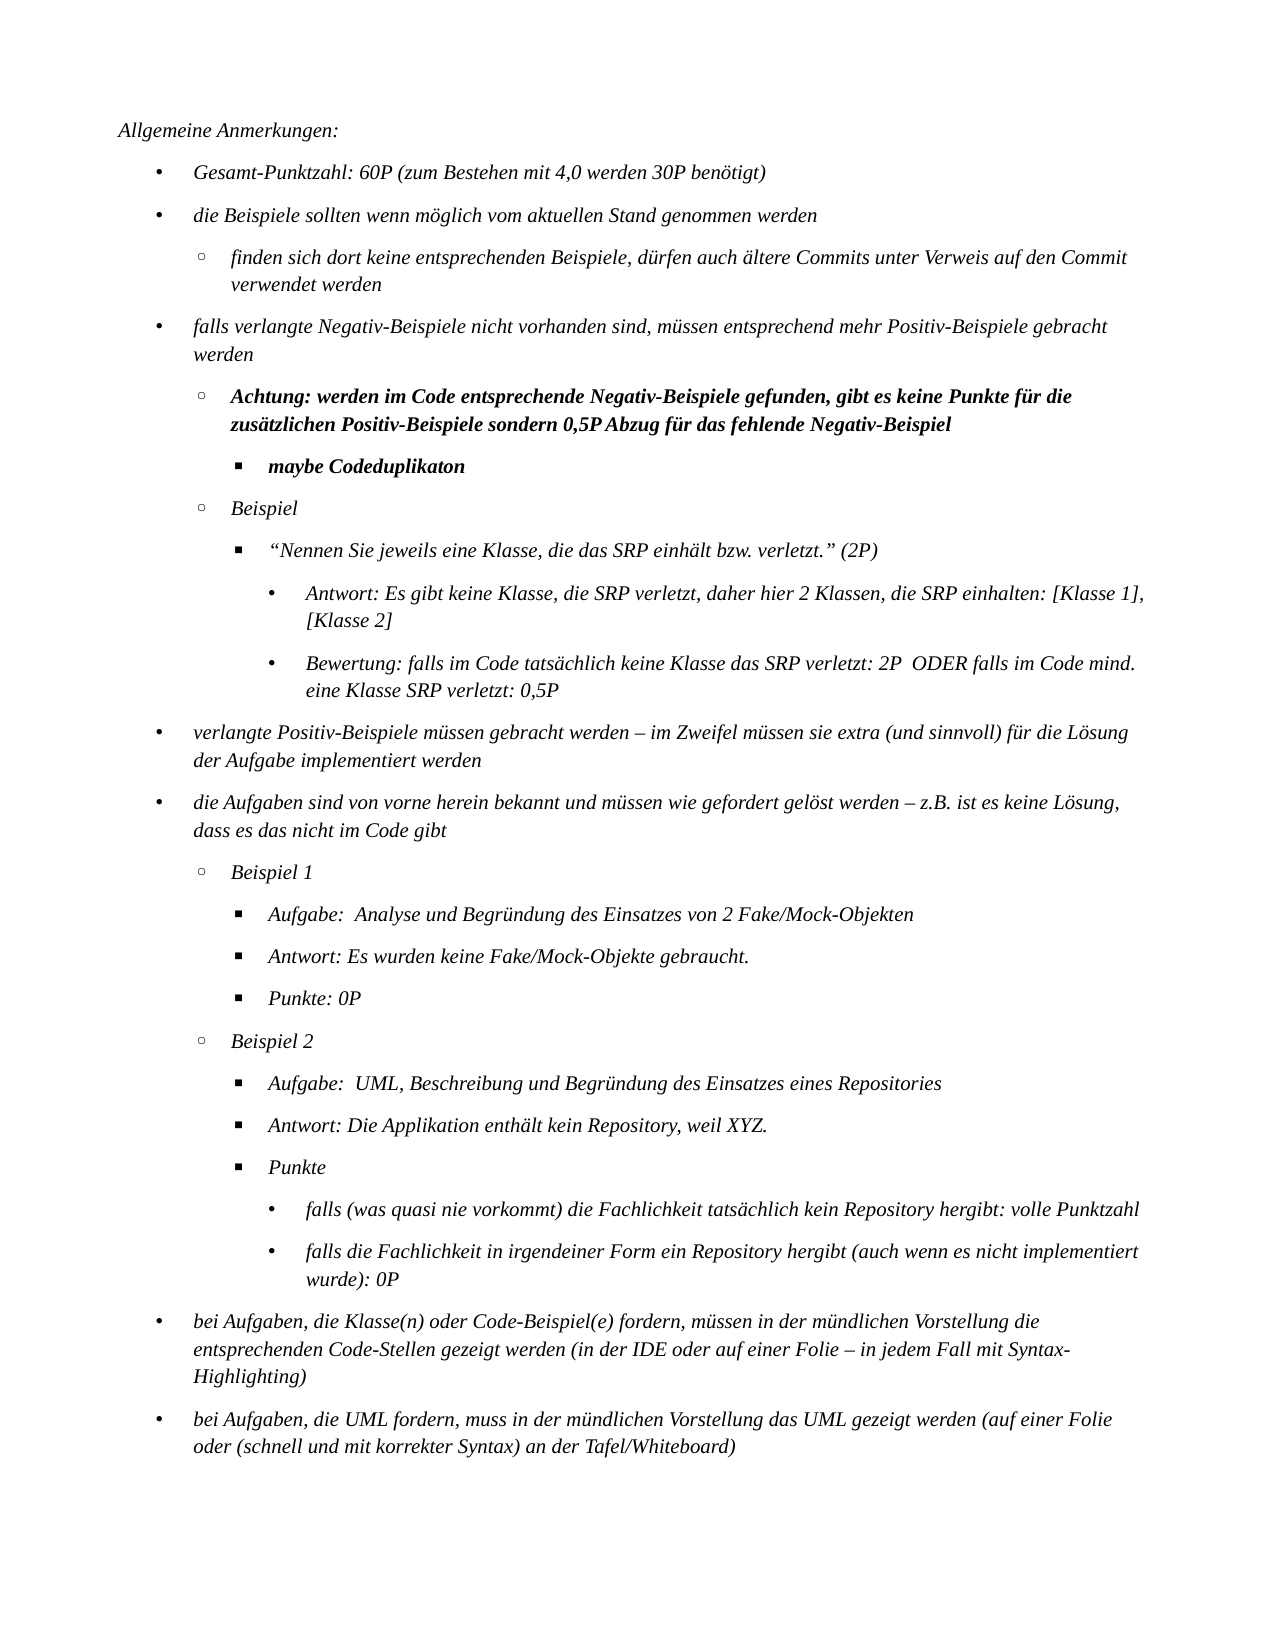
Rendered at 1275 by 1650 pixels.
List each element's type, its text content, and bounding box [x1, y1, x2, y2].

list Antwort: Es gibt keine Klasse, die SRP verletzt, daher hier 2 Klassen, die SRP einhalten: [Klasse 1], [Klasse 2] [268, 581, 1157, 632]
list Aufgabe: UML, Beschreibung und Begründung des Einsatzes eines Repositories [231, 1071, 1157, 1095]
list falls verlangte Negativ-Beispiele nicht vorhanden sind, müssen entsprechend mehr Positiv-Beispiele gebracht werden [156, 314, 1157, 366]
list Beispiel [193, 496, 1157, 520]
list Achtung: werden im Code entsprechende Negativ-Beispiele gefunden, gibt es keine Punkte für die zusätzlichen Positiv-Beispiele sondern 0,5P Abzug für das fehlende Negativ-Beispiel [193, 384, 1157, 436]
list die Aufgaben sind von vorne herein bekannt und müssen wie gefordert gelöst werden – z.B. ist es keine Lösung, dass es das nicht im Code gibt [156, 790, 1157, 842]
list bei Aufgaben, die UML fordern, muss in der mündlichen Vorstellung das UML gezeigt werden (auf einer Folie oder (schnell und mit korrekter Syntax) an der Tafel/Whiteboard) [156, 1407, 1157, 1458]
list Bewertung: falls im Code tatsächlich keine Klasse das SRP verletzt: 2P ODER falls im Code mind. eine Klasse SRP verletzt: 0,5P [268, 650, 1157, 702]
list maybe Codeduplikaton [231, 454, 1157, 478]
list Punkte: 0P [231, 986, 1157, 1010]
list Antwort: Die Applikation enthält kein Repository, weil XYZ. [231, 1113, 1157, 1137]
list Beispiel 1 [193, 860, 1157, 884]
text Allgemeine Anmerkungen: [118, 118, 1157, 142]
list Gesamt-Punktzahl: 60P (zum Bestehen mit 4,0 werden 30P benötigt) [156, 160, 1157, 184]
list Beispiel 2 [193, 1028, 1157, 1053]
list finden sich dort keine entsprechenden Beispiele, dürfen auch ältere Commits unter Verweis auf den Commit verwendet werden [193, 245, 1157, 296]
list verlangte Positiv-Beispiele müssen gebracht werden – im Zweifel müssen sie extra (und sinnvoll) für die Lösung der Aufgabe implementiert werden [156, 720, 1157, 772]
list falls die Fachlichkeit in irgendeiner Form ein Repository hergibt (auch wenn es nicht implementiert wurde): 0P [268, 1239, 1157, 1291]
list falls (was quasi nie vorkommt) die Fachlichkeit tatsächlich kein Repository hergibt: volle Punktzahl [268, 1197, 1157, 1221]
list Antwort: Es wurden keine Fake/Mock-Objekte gebraucht. [231, 944, 1157, 968]
list “Nennen Sie jeweils eine Klasse, die das SRP einhält bzw. verletzt.” (2P) [231, 538, 1157, 562]
list Aufgabe: Analyse und Begründung des Einsatzes von 2 Fake/Mock-Objekten [231, 902, 1157, 926]
list Punkte [231, 1155, 1157, 1179]
list die Beispiele sollten wenn möglich vom aktuellen Stand genommen werden [156, 202, 1157, 227]
list bei Aufgaben, die Klasse(n) oder Code-Beispiel(e) fordern, müssen in der mündlichen Vorstellung die entsprechenden Code-Stellen gezeigt werden (in der IDE oder auf einer Folie – in jedem Fall mit Syntax-Highlighting) [156, 1309, 1157, 1388]
